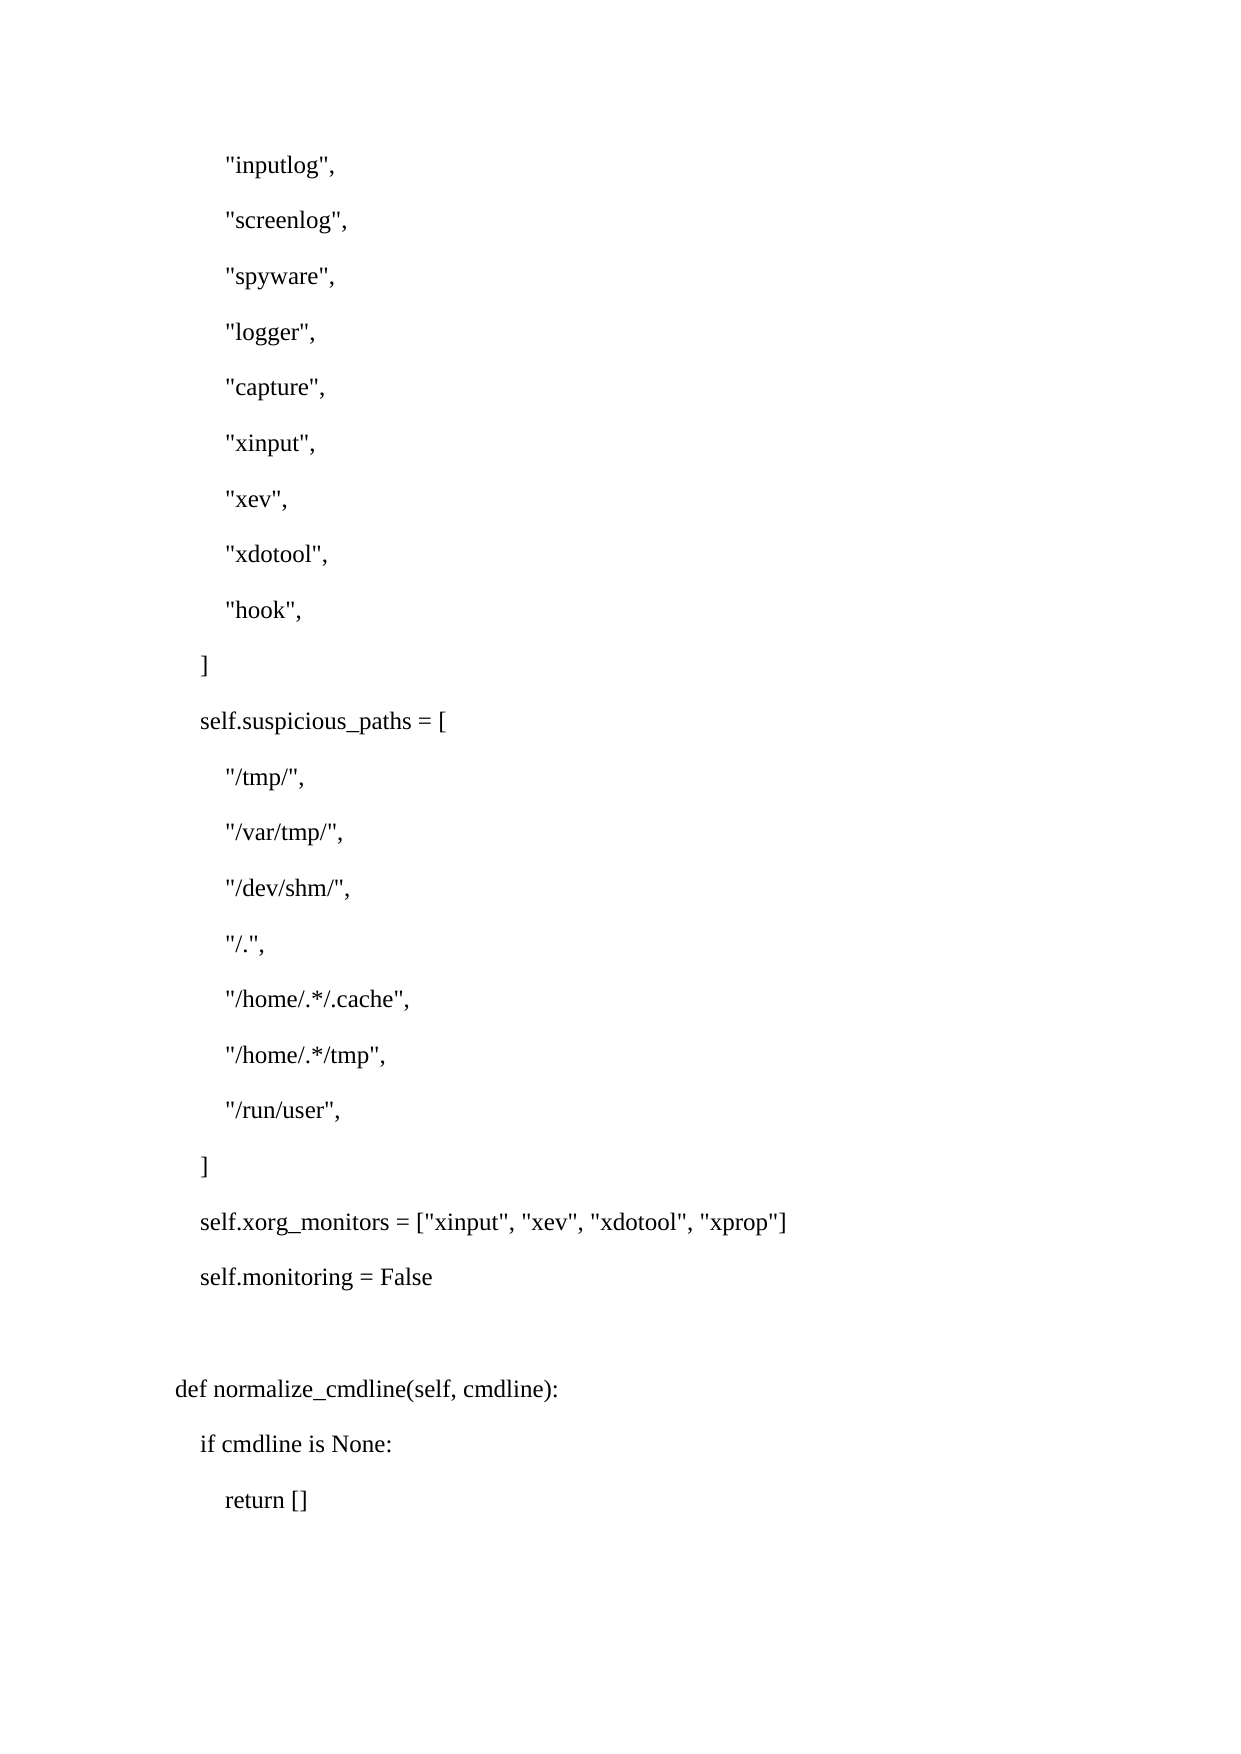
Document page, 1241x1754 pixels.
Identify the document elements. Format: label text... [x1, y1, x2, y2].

text "/dev/shm/", [150, 873, 1091, 902]
text "/run/user", [150, 1096, 1091, 1124]
text if cmdline is None: [150, 1429, 1091, 1458]
text "/tmp/", [150, 762, 1091, 791]
text "/var/tmp/", [150, 817, 1091, 846]
text def normalize_cmdline(self, cmdline): [150, 1374, 1091, 1402]
text self.xorg_monitors = ["xinput", "xev", "xdotool", "xprop"] [150, 1207, 1091, 1236]
text ] [150, 651, 1091, 679]
text "screenlog", [150, 206, 1091, 234]
text "spyware", [150, 261, 1091, 290]
text return [] [150, 1485, 1091, 1514]
text "xev", [150, 484, 1091, 512]
text "inputlog", [150, 150, 1091, 179]
text "/home/.*/.cache", [150, 984, 1091, 1013]
text "/.", [150, 929, 1091, 957]
text "hook", [150, 595, 1091, 624]
text "xdotool", [150, 539, 1091, 568]
text "capture", [150, 372, 1091, 401]
text "xinput", [150, 428, 1091, 457]
text "/home/.*/tmp", [150, 1040, 1091, 1069]
text self.monitoring = False [150, 1262, 1091, 1291]
text ] [150, 1151, 1091, 1180]
text self.suspicious_paths = [ [150, 706, 1091, 735]
text "logger", [150, 317, 1091, 346]
